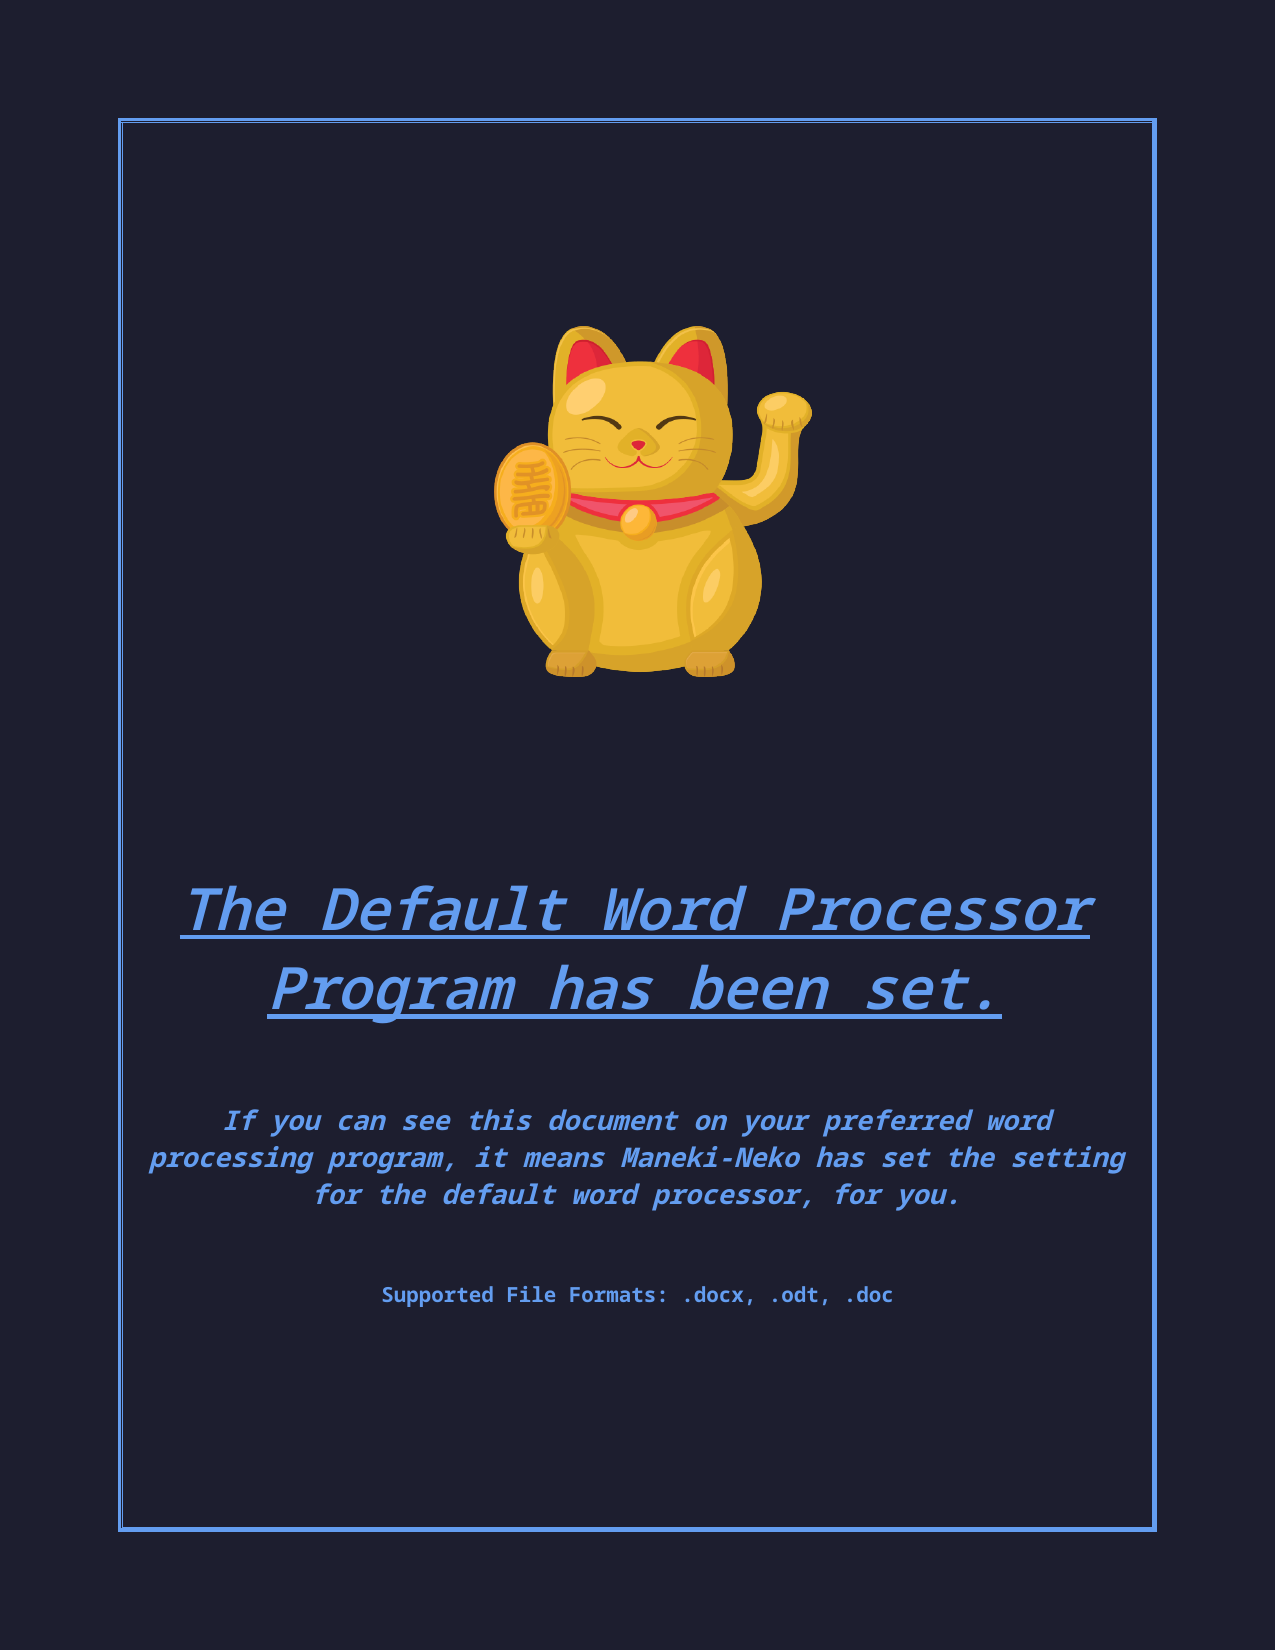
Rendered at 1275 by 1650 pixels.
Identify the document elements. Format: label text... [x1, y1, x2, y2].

subtitle If you can see this document on your preferred word processing program, it means Maneki-Neko has set the setting for the default word processor, for you. [141, 1101, 1134, 1212]
title The Default Word Processor Program has been set. [141, 868, 1134, 1027]
subtitle Supported File Formats: .docx, .odt, .doc [141, 1280, 1134, 1309]
picture [477, 326, 828, 677]
